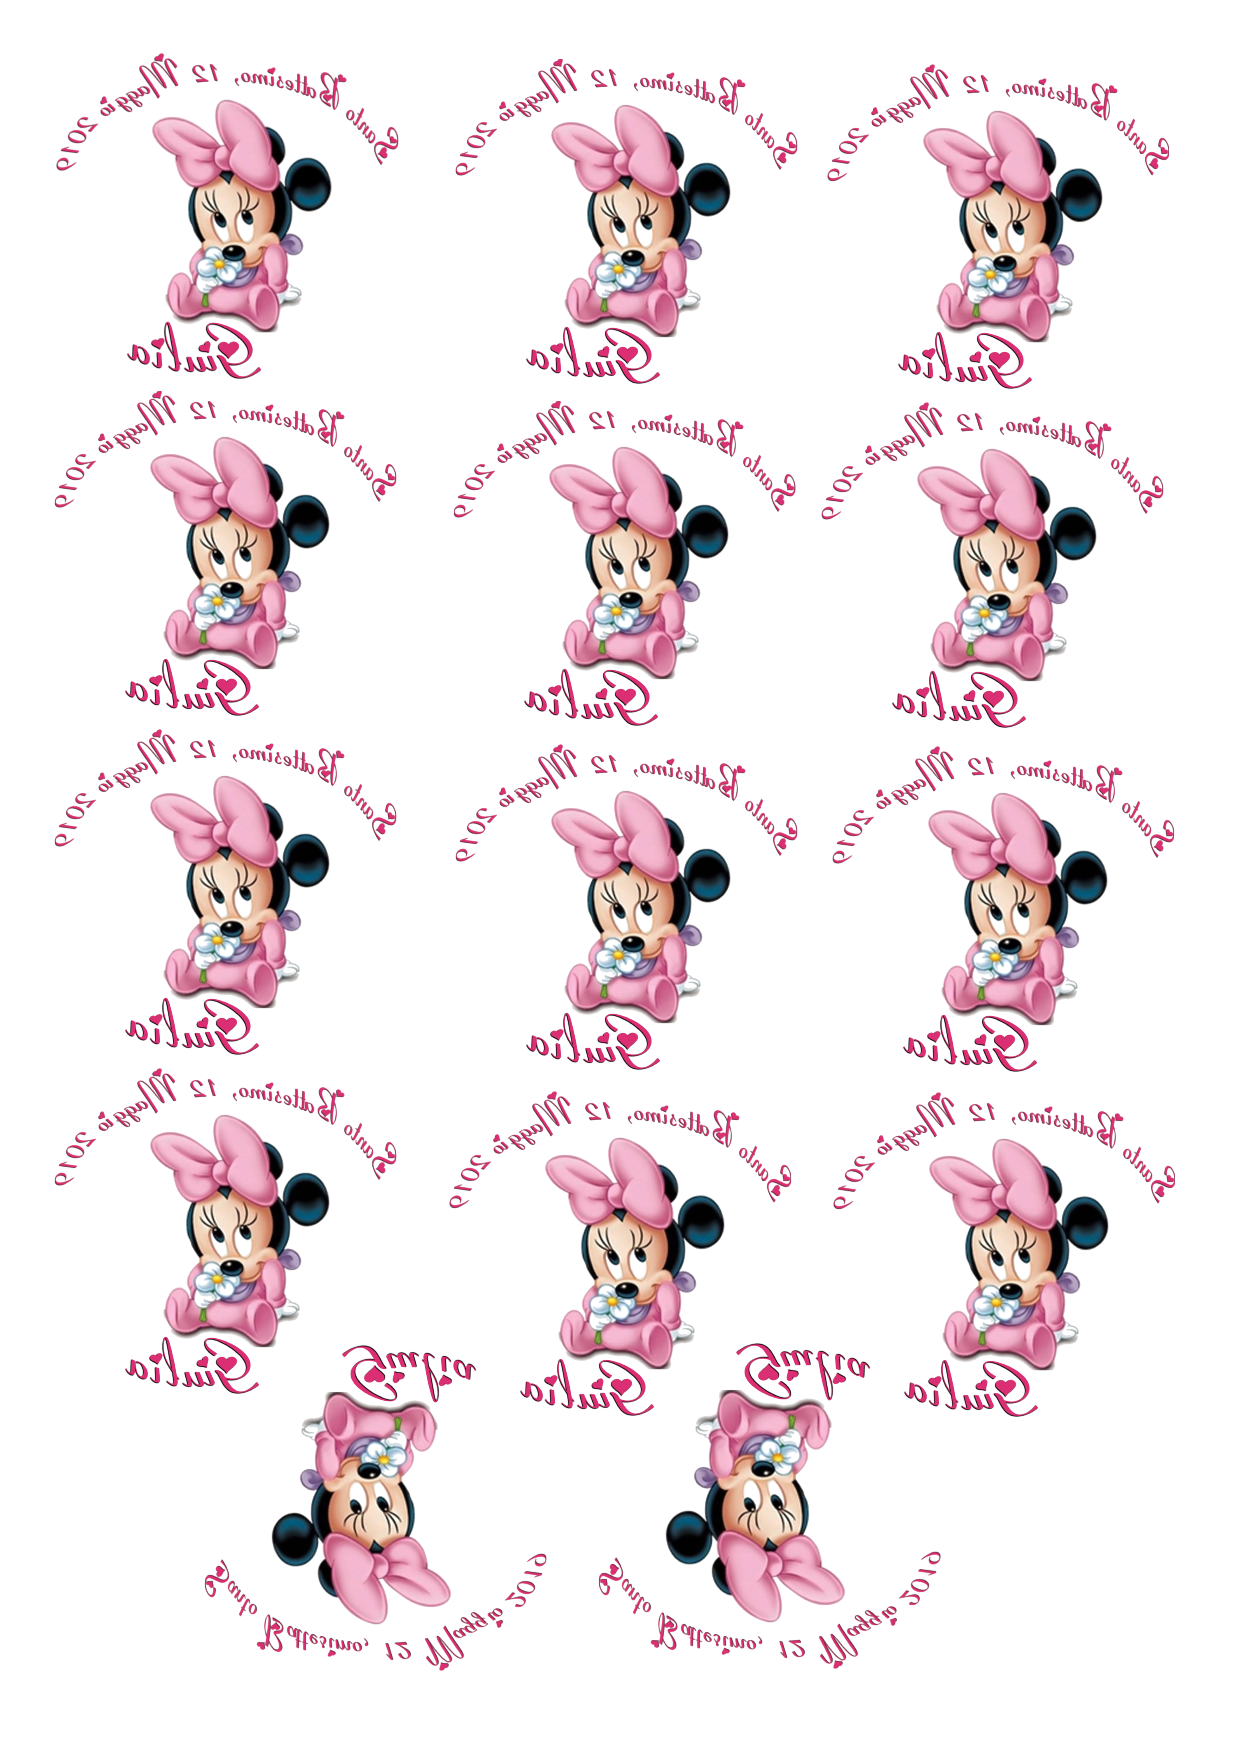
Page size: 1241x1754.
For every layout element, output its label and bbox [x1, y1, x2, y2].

picture [455, 744, 798, 1070]
picture [832, 746, 1175, 1072]
picture [54, 391, 397, 716]
picture [453, 401, 796, 726]
picture [54, 729, 397, 1055]
picture [827, 64, 1169, 389]
picture [455, 59, 798, 384]
picture [54, 1068, 1175, 1671]
picture [821, 402, 1164, 728]
picture [56, 53, 399, 379]
